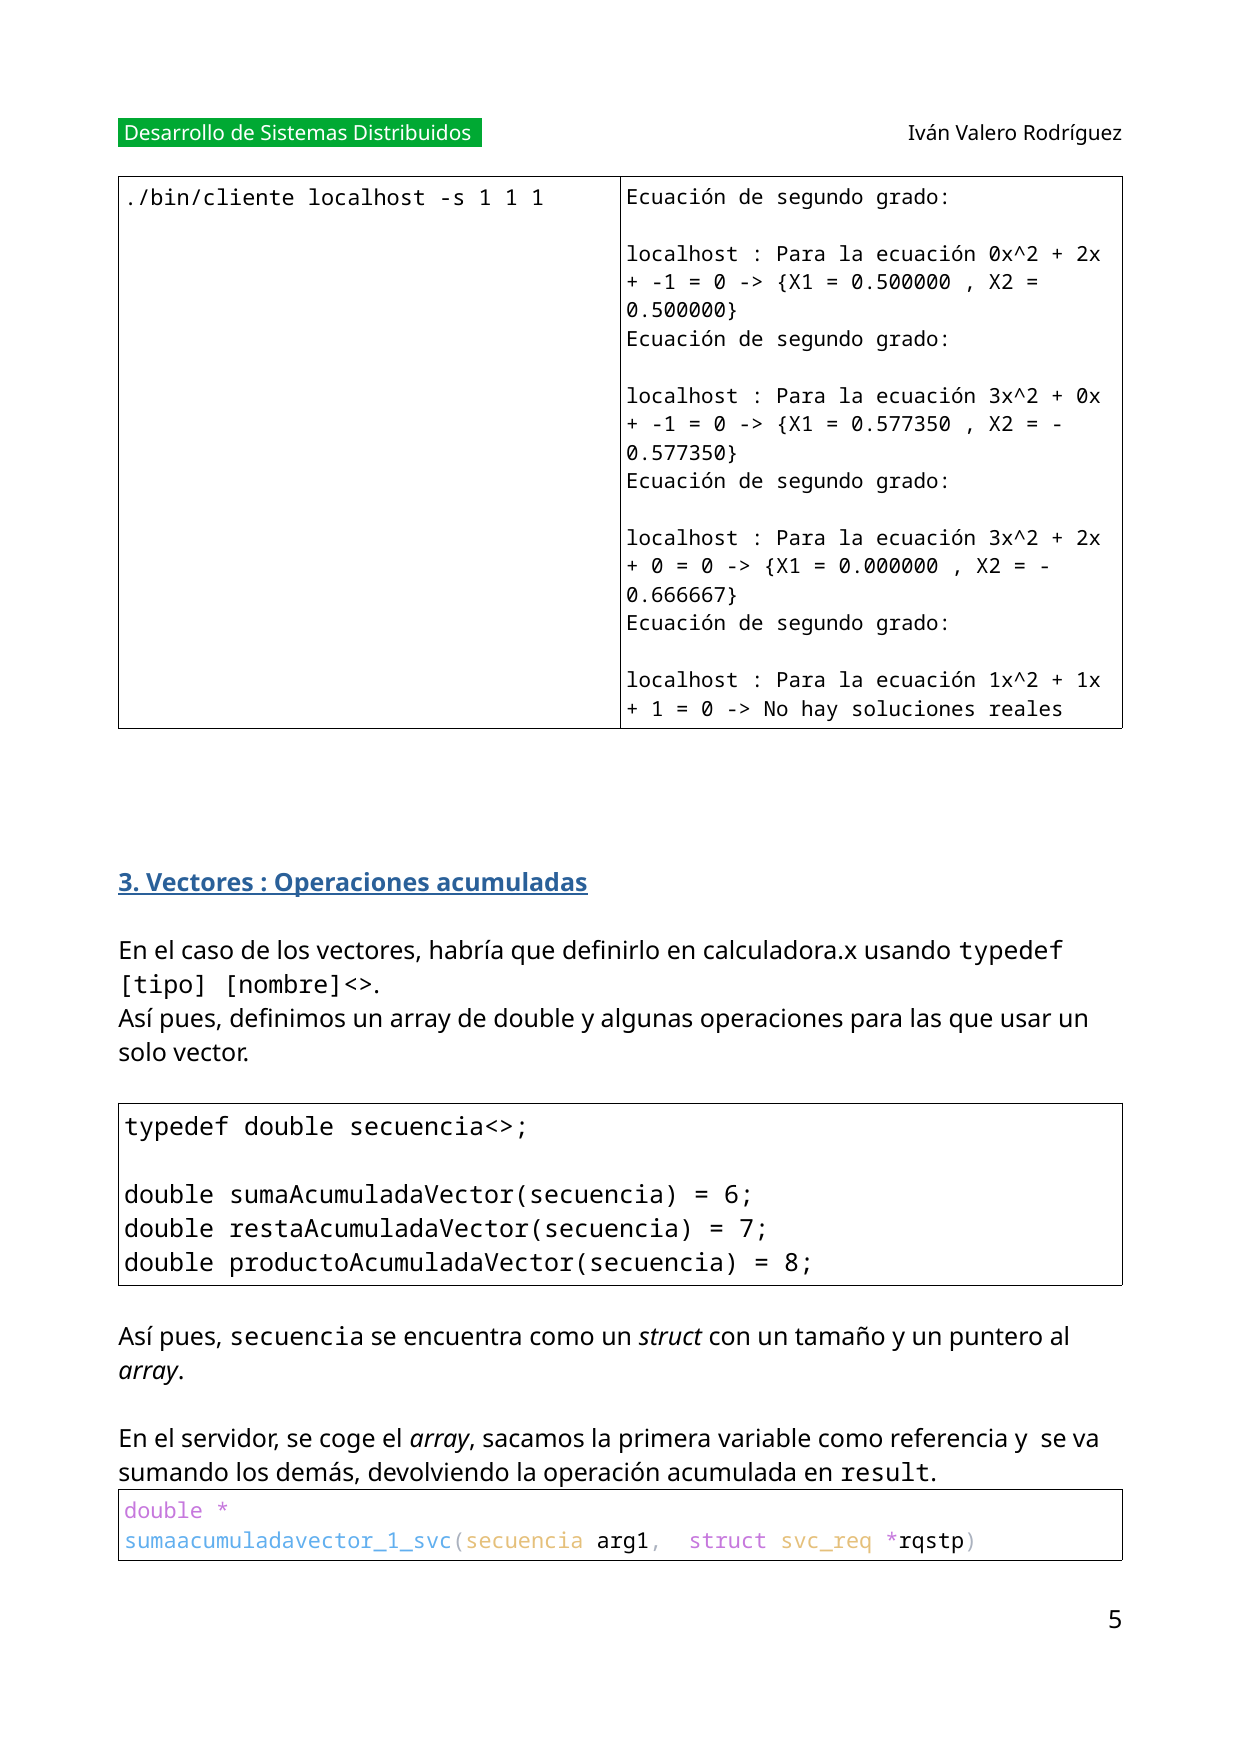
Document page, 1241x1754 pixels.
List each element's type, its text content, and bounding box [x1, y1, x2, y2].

table_header typedef double secuencia<>; double sumaAcumuladaVector(secuencia) = 6; double restaAcumuladaVector(secuencia) = 7; double productoAcumuladaVector(secuencia) = 8; [119, 1104, 1122, 1284]
table_header ./bin/cliente localhost -s 1 1 1 [119, 177, 620, 728]
table_header Ecuación de segundo grado: localhost : Para la ecuación 0x^2 + 2x + -1 = 0 -> {X1 = 0.500000 , X2 = 0.500000} Ecuación de segundo grado: localhost : Para la ecuación 3x^2 + 0x + -1 = 0 -> {X1 = 0.577350 , X2 = -0.577350} Ecuación de segundo grado: localhost : Para la ecuación 3x^2 + 2x + 0 = 0 -> {X1 = 0.000000 , X2 = -0.666667} Ecuación de segundo grado: localhost : Para la ecuación 1x^2 + 1x + 1 = 0 -> No hay soluciones reales [621, 177, 1122, 728]
text En el caso de los vectores, habría que definirlo en calculadora.x usando typedef [tipo] [nombre]<>. [118, 932, 1122, 1001]
table_header double * sumaacumuladavector_1_svc(secuencia arg1, struct svc_req *rqstp) [119, 1490, 1122, 1560]
text Así pues, definimos un array de double y algunas operaciones para las que usar un solo vector. [118, 1001, 1122, 1069]
text Así pues, secuencia se encuentra como un struct con un tamaño y un puntero al array. [118, 1319, 1122, 1387]
text En el servidor, se coge el array, sacamos la primera variable como referencia y se va sumando los demás, devolviendo la operación acumulada en result. [118, 1421, 1122, 1489]
text 3. Vectores : Operaciones acumuladas [118, 864, 1122, 898]
